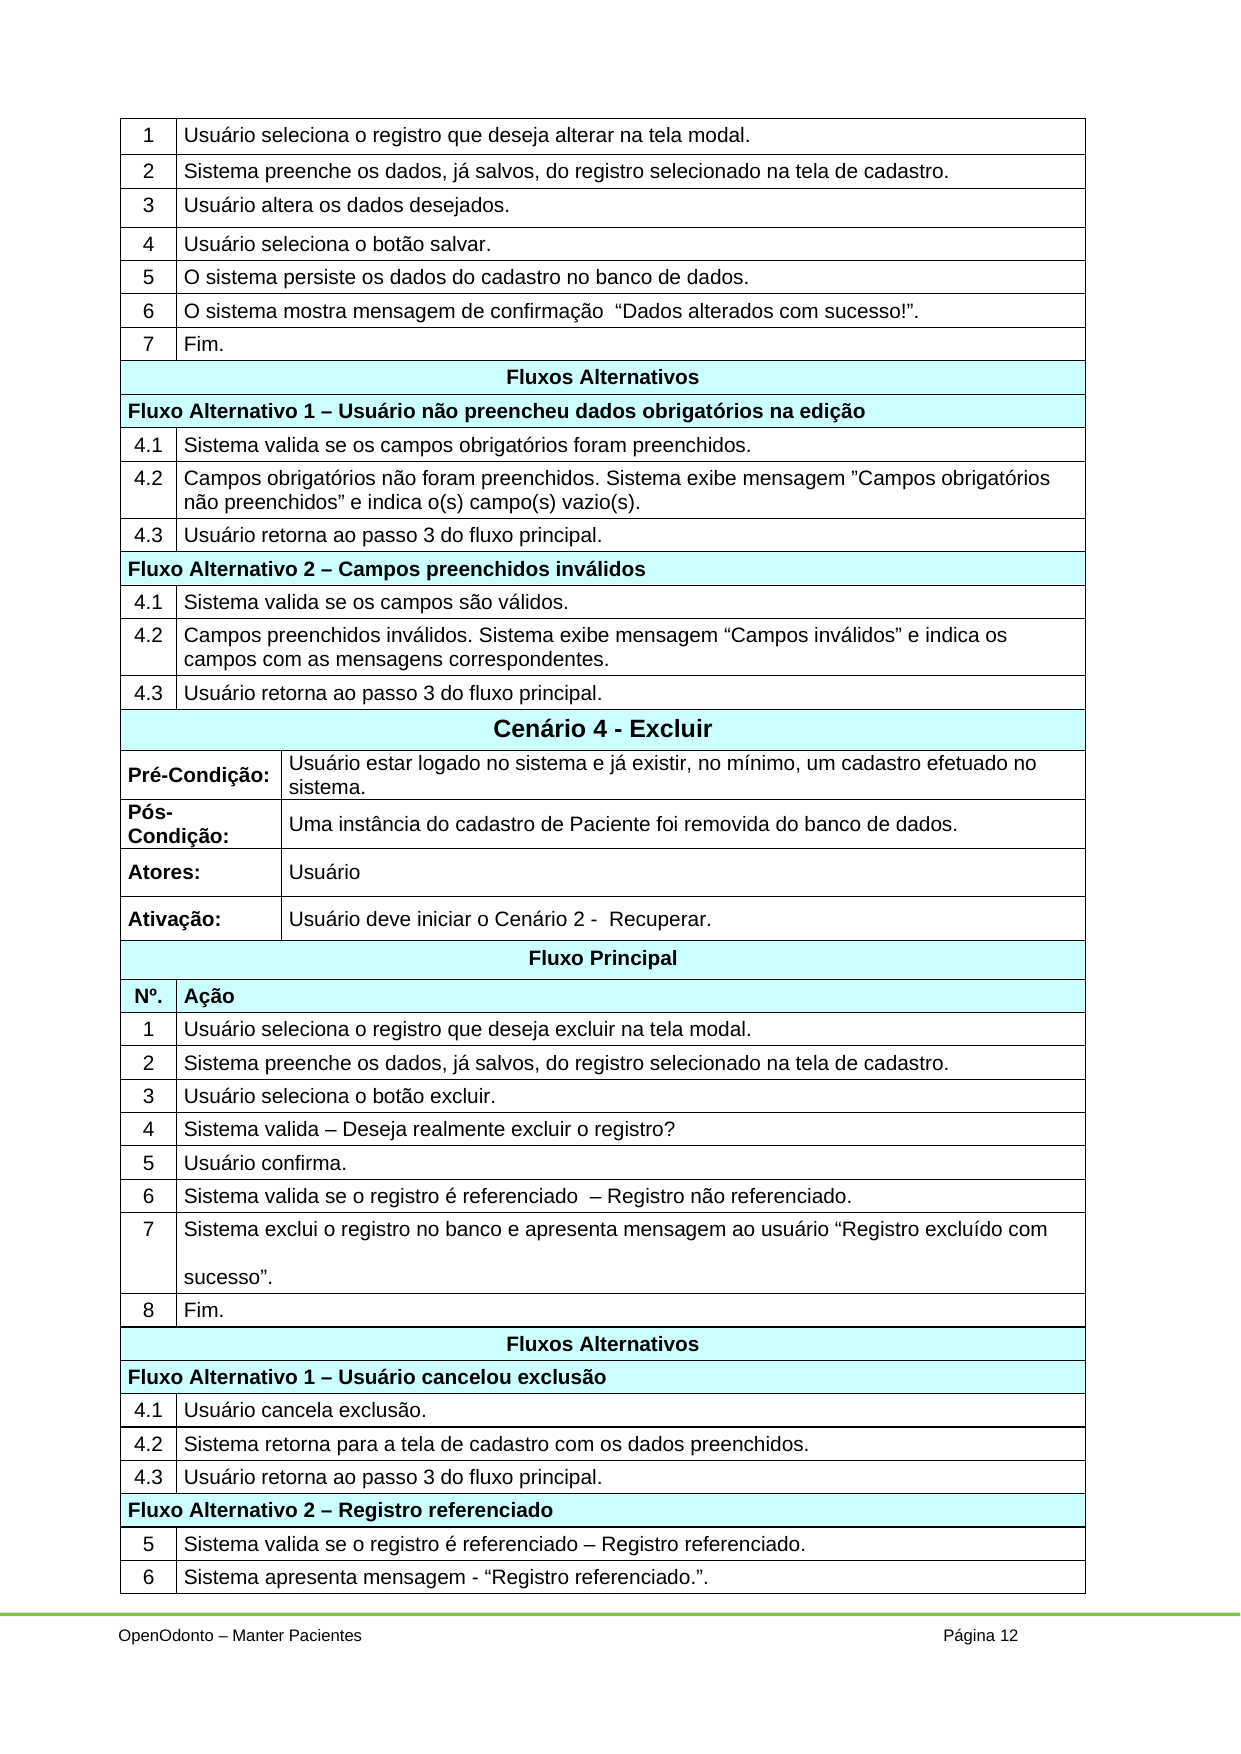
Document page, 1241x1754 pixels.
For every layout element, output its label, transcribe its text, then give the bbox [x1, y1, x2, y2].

table_cell Usuário cancela exclusão. [177, 1394, 1085, 1426]
table_cell Sistema valida se o registro é referenciado – Registro não referenciado. [177, 1180, 1085, 1212]
table_cell 2 [121, 1046, 176, 1078]
table_cell Sistema valida se o registro é referenciado – Registro referenciado. [177, 1528, 1085, 1560]
table_cell 4.3 [121, 519, 176, 551]
table_cell 4 [121, 1113, 176, 1145]
table_cell Sistema valida se os campos obrigatórios foram preenchidos. [177, 428, 1085, 461]
table_cell Usuário confirma. [177, 1146, 1085, 1178]
table_cell Sistema preenche os dados, já salvos, do registro selecionado na tela de cadastro. [177, 155, 1085, 187]
table_cell Ação [177, 980, 1085, 1012]
table_cell Sistema valida se os campos são válidos. [177, 586, 1085, 618]
table_cell Fluxo Alternativo 1 – Usuário não preencheu dados obrigatórios na edição [121, 395, 1085, 427]
table_cell 4.2 [121, 1428, 176, 1460]
table_cell 6 [121, 1180, 176, 1212]
table_cell 6 [121, 1561, 176, 1593]
table_cell Uma instância do cadastro de Paciente foi removida do banco de dados. [282, 800, 1085, 848]
table_cell Sistema exclui o registro no banco e apresenta mensagem ao usuário “Registro excluído com sucesso”. [177, 1213, 1085, 1293]
table_cell O sistema persiste os dados do cadastro no banco de dados. [177, 261, 1085, 293]
table_cell Fluxo Principal [121, 941, 1085, 978]
table_cell Sistema valida – Deseja realmente excluir o registro? [177, 1113, 1085, 1145]
table_cell 4.3 [121, 676, 176, 708]
table_cell Usuário retorna ao passo 3 do fluxo principal. [177, 676, 1085, 708]
table_cell Fluxos Alternativos [121, 1328, 1085, 1360]
table_cell 6 [121, 294, 176, 327]
table_cell Fim. [177, 1294, 1085, 1326]
table_cell Sistema retorna para a tela de cadastro com os dados preenchidos. [177, 1428, 1085, 1460]
table_cell 3 [121, 189, 176, 227]
table_cell 5 [121, 261, 176, 293]
table_cell Fluxos Alternativos [121, 361, 1085, 394]
table_cell 4.2 [121, 619, 176, 675]
table_cell Fim. [177, 328, 1085, 360]
table_cell Usuário seleciona o botão excluir. [177, 1080, 1085, 1112]
table_cell 2 [121, 155, 176, 187]
table_cell Usuário estar logado no sistema e já existir, no mínimo, um cadastro efetuado no sistema. [282, 751, 1085, 799]
table_cell Ativação: [121, 897, 281, 940]
table_cell Usuário seleciona o registro que deseja excluir na tela modal. [177, 1013, 1085, 1045]
table_cell Usuário altera os dados desejados. [177, 189, 1085, 227]
table_cell Usuário retorna ao passo 3 do fluxo principal. [177, 519, 1085, 551]
table_cell 4.1 [121, 428, 176, 461]
table_cell Fluxo Alternativo 1 – Usuário cancelou exclusão [121, 1361, 1085, 1393]
table_cell Pré-Condição: [121, 751, 281, 799]
table_cell 4.2 [121, 462, 176, 518]
table_cell 4.3 [121, 1461, 176, 1493]
table_cell Fluxo Alternativo 2 – Campos preenchidos inválidos [121, 552, 1085, 584]
table_cell Pós-Condição: [121, 800, 281, 848]
table_cell Cenário 4 - Excluir [121, 710, 1085, 750]
table_cell Usuário deve iniciar o Cenário 2 - Recuperar. [282, 897, 1085, 940]
table_cell 1 [121, 119, 176, 154]
table_cell Usuário seleciona o registro que deseja alterar na tela modal. [177, 119, 1085, 154]
table_cell 7 [121, 328, 176, 360]
table_cell Sistema apresenta mensagem - “Registro referenciado.”. [177, 1561, 1085, 1593]
table_cell Usuário seleciona o botão salvar. [177, 228, 1085, 260]
table_cell 4.1 [121, 586, 176, 618]
table_cell Atores: [121, 849, 281, 896]
table_cell Nº. [121, 980, 176, 1012]
table_cell 5 [121, 1146, 176, 1178]
table_cell O sistema mostra mensagem de confirmação “Dados alterados com sucesso!”. [177, 294, 1085, 327]
table_cell Fluxo Alternativo 2 – Registro referenciado [121, 1494, 1085, 1526]
table_cell Usuário [282, 849, 1085, 896]
table_cell Campos obrigatórios não foram preenchidos. Sistema exibe mensagem ”Campos obrigatórios não preenchidos” e indica o(s) campo(s) vazio(s). [177, 462, 1085, 518]
table_cell Campos preenchidos inválidos. Sistema exibe mensagem “Campos inválidos” e indica os campos com as mensagens correspondentes. [177, 619, 1085, 675]
table_cell 4 [121, 228, 176, 260]
table_cell Sistema preenche os dados, já salvos, do registro selecionado na tela de cadastro. [177, 1046, 1085, 1078]
table_cell 4.1 [121, 1394, 176, 1426]
table_cell 5 [121, 1528, 176, 1560]
table_cell 7 [121, 1213, 176, 1293]
table_cell 3 [121, 1080, 176, 1112]
table_cell Usuário retorna ao passo 3 do fluxo principal. [177, 1461, 1085, 1493]
table_cell 8 [121, 1294, 176, 1326]
table_cell 1 [121, 1013, 176, 1045]
